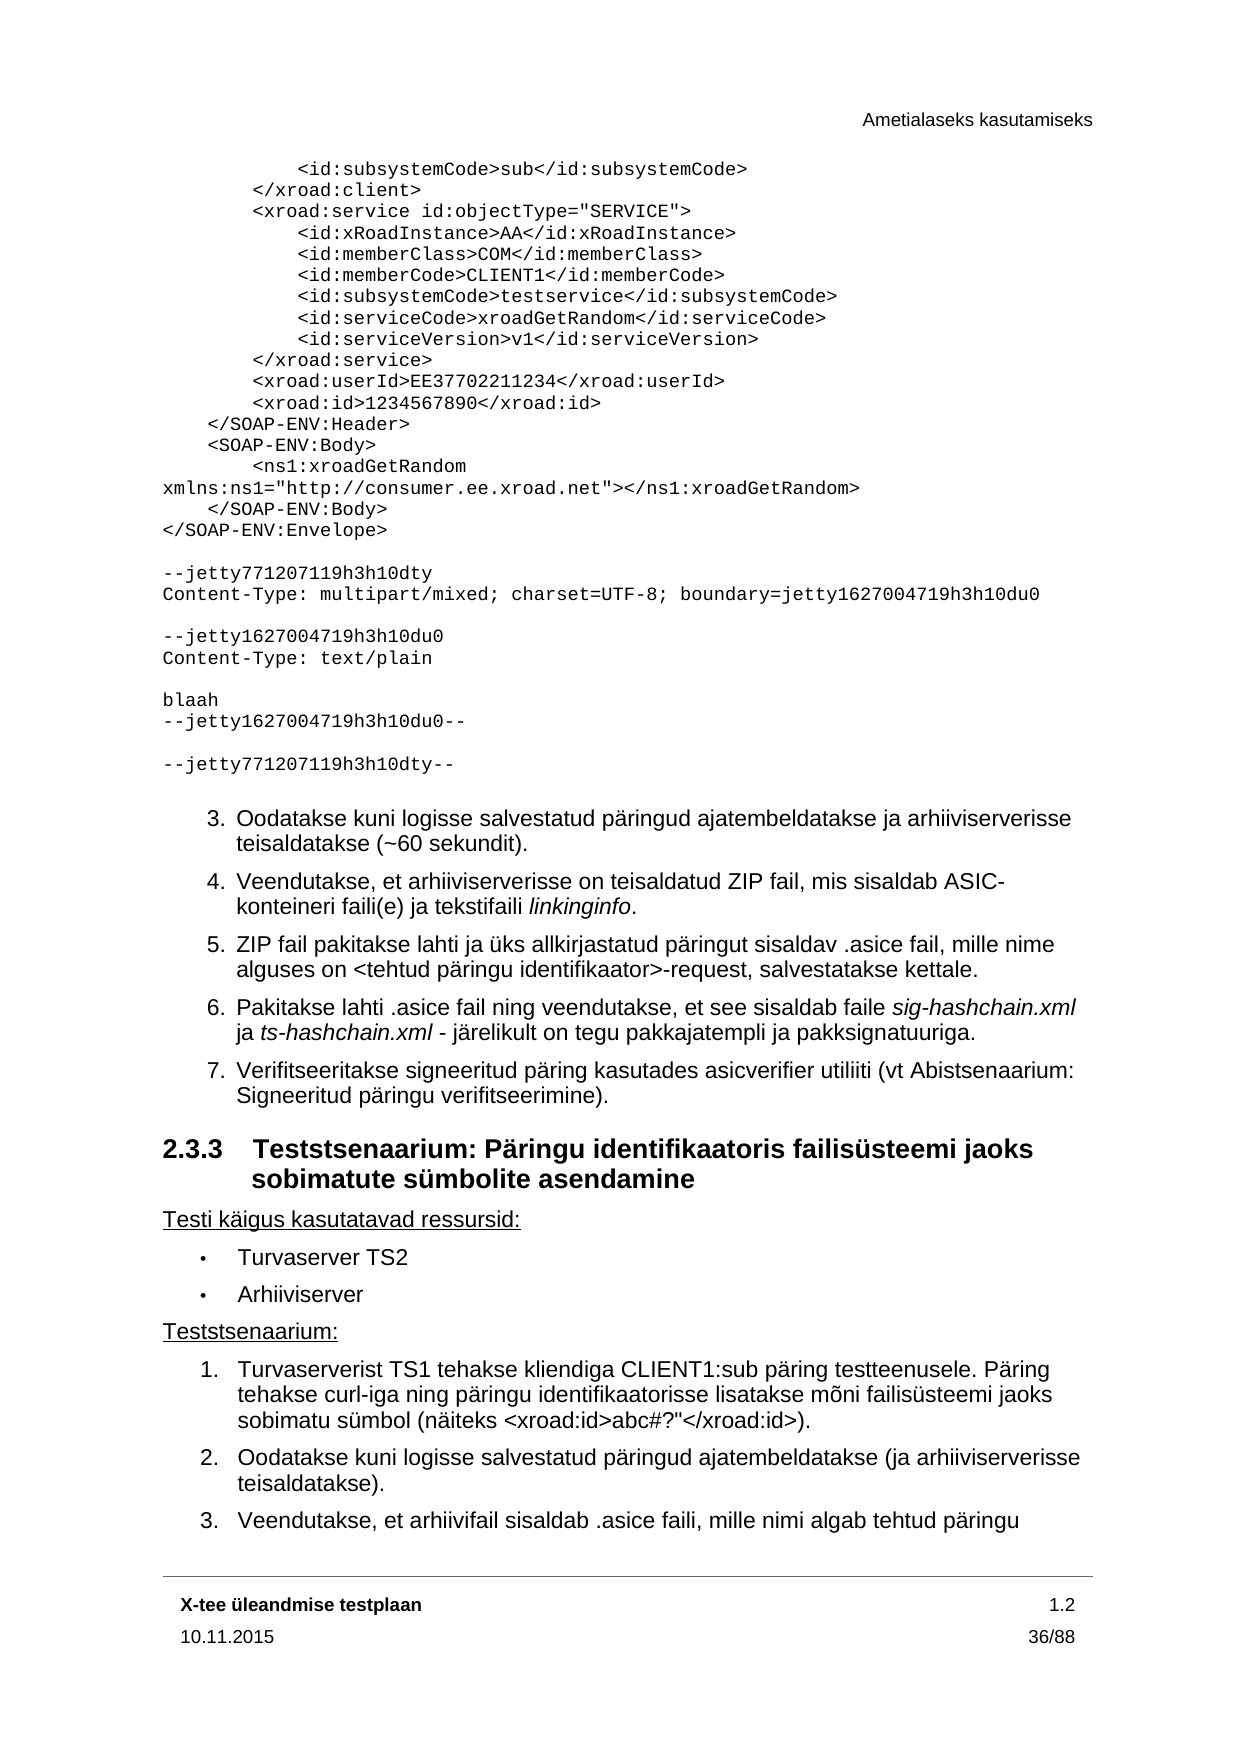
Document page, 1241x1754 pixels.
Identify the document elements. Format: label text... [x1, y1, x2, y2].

list Turvaserver TS2 [200, 1244, 1093, 1270]
list Arhiiviserver [200, 1282, 1093, 1307]
list Oodatakse kuni logisse salvestatud päringud ajatembeldatakse ja arhiiviserverisse teisaldatakse (~60 sekundit). [207, 805, 1093, 857]
text <id:subsystemCode>testservice</id:subsystemCode> [162, 287, 1093, 308]
text --jetty1627004719h3h10du0-- [162, 712, 1093, 733]
text <ns1:xroadGetRandom xmlns:ns1="http://consumer.ee.xroad.net"></ns1:xroadGetRandom> [162, 457, 1093, 500]
text <xroad:id>1234567890</xroad:id> [162, 393, 1093, 415]
text <id:serviceCode>xroadGetRandom</id:serviceCode> [162, 308, 1093, 330]
text Content-Type: text/plain [162, 648, 1093, 670]
list Veendutakse, et arhiivifail sisaldab .asice faili, mille nimi algab tehtud päringu [200, 1508, 1093, 1534]
text </SOAP-ENV:Envelope> [162, 521, 1093, 542]
list Verifitseeritakse signeeritud päring kasutades asicverifier utiliiti (vt Abistsenaarium: Signeeritud päringu verifitseerimine). [207, 1057, 1093, 1109]
text --jetty771207119h3h10dty-- [162, 755, 1093, 776]
text Teststsenaarium: [162, 1319, 1093, 1345]
list Pakitakse lahti .asice fail ning veendutakse, et see sisaldab faile sig-hashchain.xml ja ts-hashchain.xml - järelikult on tegu pakkajatempli ja pakksignatuuriga. [207, 994, 1093, 1046]
text </SOAP-ENV:Header> [162, 415, 1093, 436]
text <SOAP-ENV:Body> [162, 436, 1093, 457]
text --jetty771207119h3h10dty [162, 563, 1093, 585]
list Veendutakse, et arhiiviserverisse on teisaldatud ZIP fail, mis sisaldab ASIC-konteineri faili(e) ja tekstifaili linkinginfo. [207, 868, 1093, 920]
text </xroad:service> [162, 351, 1093, 372]
text blaah [162, 691, 1093, 712]
text <xroad:service id:objectType="SERVICE"> [162, 202, 1093, 223]
text <id:serviceVersion>v1</id:serviceVersion> [162, 330, 1093, 351]
text <id:memberClass>COM</id:memberClass> [162, 245, 1093, 266]
text <id:xRoadInstance>AA</id:xRoadInstance> [162, 223, 1093, 245]
text </xroad:client> [162, 181, 1093, 202]
subtitle Teststsenaarium: Päringu identifikaatoris failisüsteemi jaoks sobimatute sümbolite asendamine [162, 1134, 1093, 1194]
list ZIP fail pakitakse lahti ja üks allkirjastatud päringut sisaldav .asice fail, mille nime alguses on <tehtud päringu identifikaator>-request, salvestatakse kettale. [207, 931, 1093, 983]
text <id:subsystemCode>sub</id:subsystemCode> [162, 160, 1093, 181]
text Testi käigus kasutatavad ressursid: [162, 1207, 1093, 1232]
text </SOAP-ENV:Body> [162, 500, 1093, 521]
list Turvaserverist TS1 tehakse kliendiga CLIENT1:sub päring testteenusele. Päring tehakse curl-iga ning päringu identifikaatorisse lisatakse mõni failisüsteemi jaoks sobimatu sümbol (näiteks <xroad:id>abc#?"</xroad:id>). [200, 1356, 1093, 1433]
text <id:memberCode>CLIENT1</id:memberCode> [162, 266, 1093, 287]
text Content-Type: multipart/mixed; charset=UTF-8; boundary=jetty1627004719h3h10du0 [162, 585, 1093, 606]
text --jetty1627004719h3h10du0 [162, 627, 1093, 648]
text <xroad:userId>EE37702211234</xroad:userId> [162, 372, 1093, 393]
list Oodatakse kuni logisse salvestatud päringud ajatembeldatakse (ja arhiiviserverisse teisaldatakse). [200, 1445, 1093, 1496]
